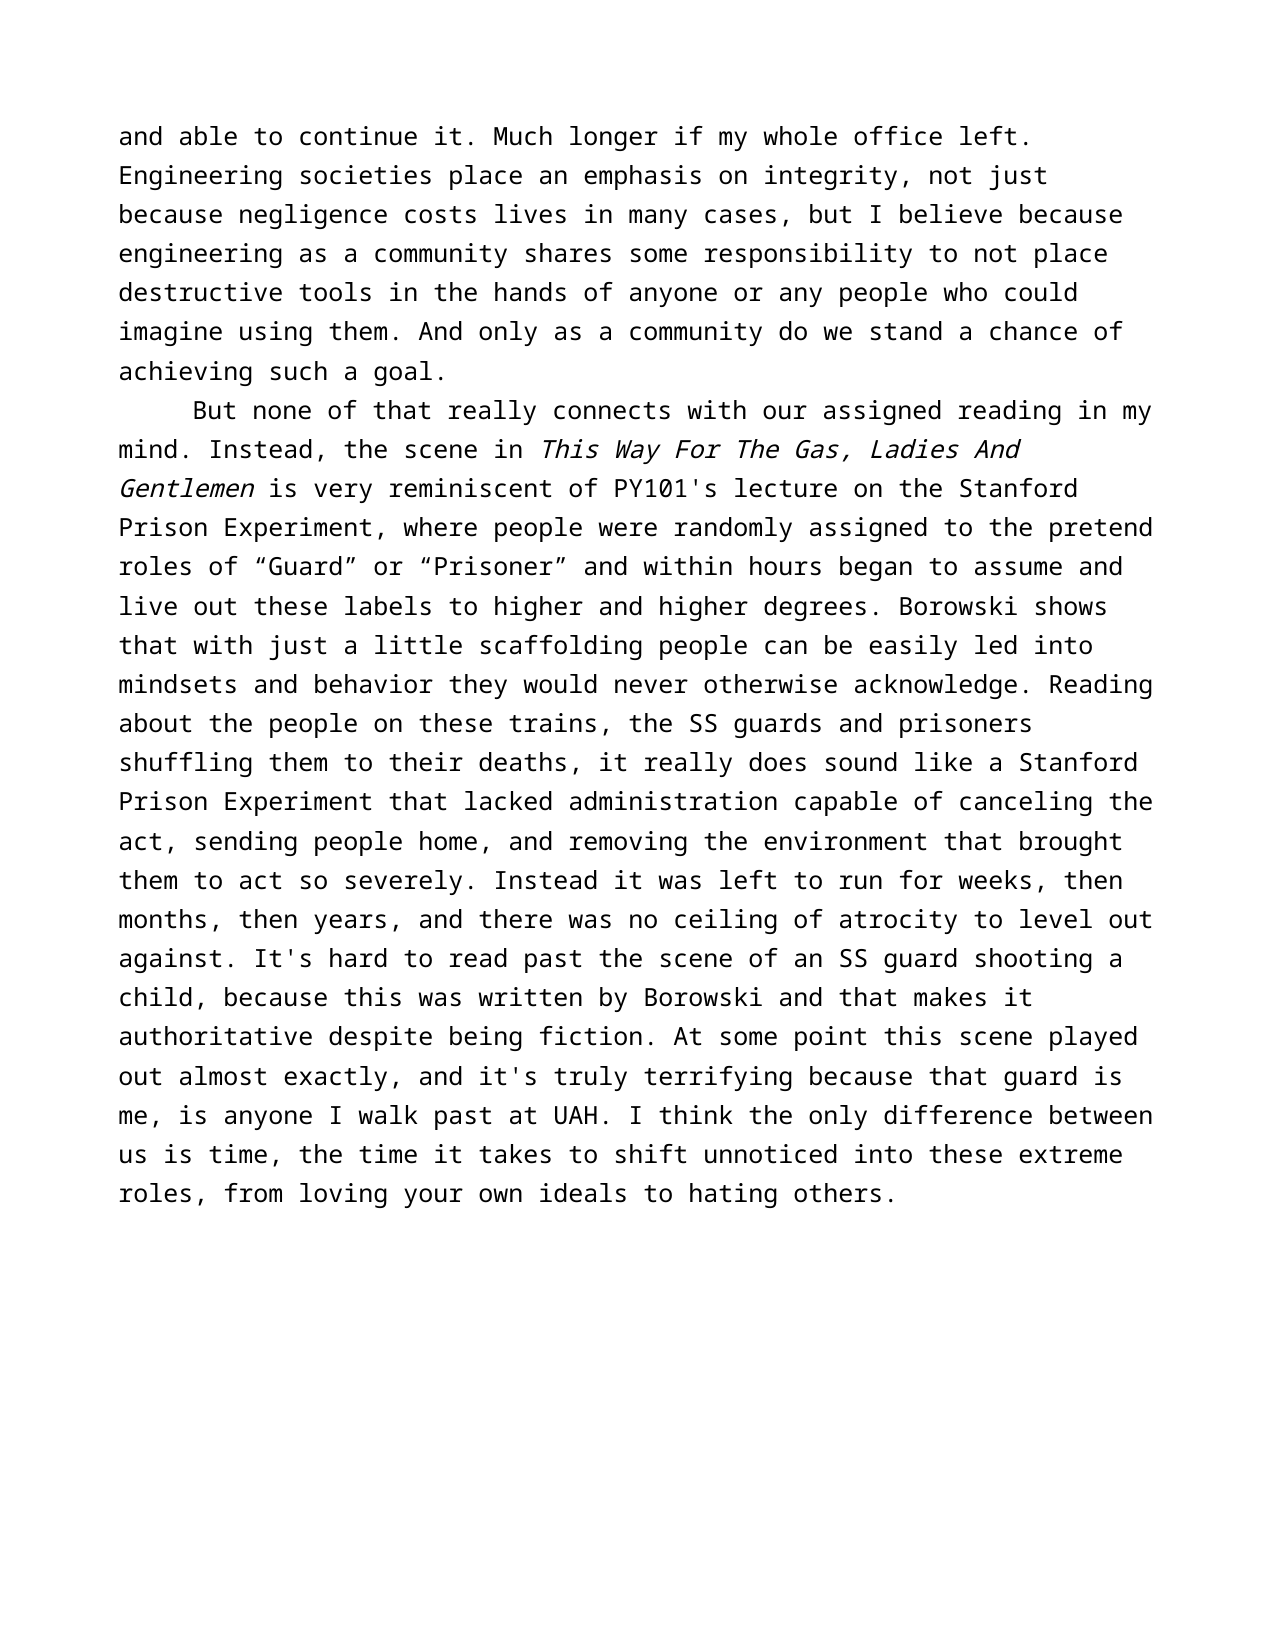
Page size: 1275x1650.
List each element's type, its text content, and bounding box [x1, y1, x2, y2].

text But none of that really connects with our assigned reading in my mind. Instead, the scene in This Way For The Gas, Ladies And Gentlemen is very reminiscent of PY101's lecture on the Stanford Prison Experiment, where people were randomly assigned to the pretend roles of “Guard” or “Prisoner” and within hours began to assume and live out these labels to higher and higher degrees. Borowski shows that with just a little scaffolding people can be easily led into mindsets and behavior they would never otherwise acknowledge. Reading about the people on these trains, the SS guards and prisoners shuffling them to their deaths, it really does sound like a Stanford Prison Experiment that lacked administration capable of canceling the act, sending people home, and removing the environment that brought them to act so severely. Instead it was left to run for weeks, then months, then years, and there was no ceiling of atrocity to level out against. It's hard to read past the scene of an SS guard shooting a child, because this was written by Borowski and that makes it authoritative despite being fiction. At some point this scene played out almost exactly, and it's truly terrifying because that guard is me, is anyone I walk past at UAH. I think the only difference between us is time, the time it takes to shift unnoticed into these extreme roles, from loving your own ideals to hating others. [118, 392, 1157, 1210]
text and able to continue it. Much longer if my whole office left. Engineering societies place an emphasis on integrity, not just because negligence costs lives in many cases, but I believe because engineering as a community shares some responsibility to not place destructive tools in the hands of anyone or any people who could imagine using them. And only as a community do we stand a chance of achieving such a goal. [118, 118, 1157, 387]
